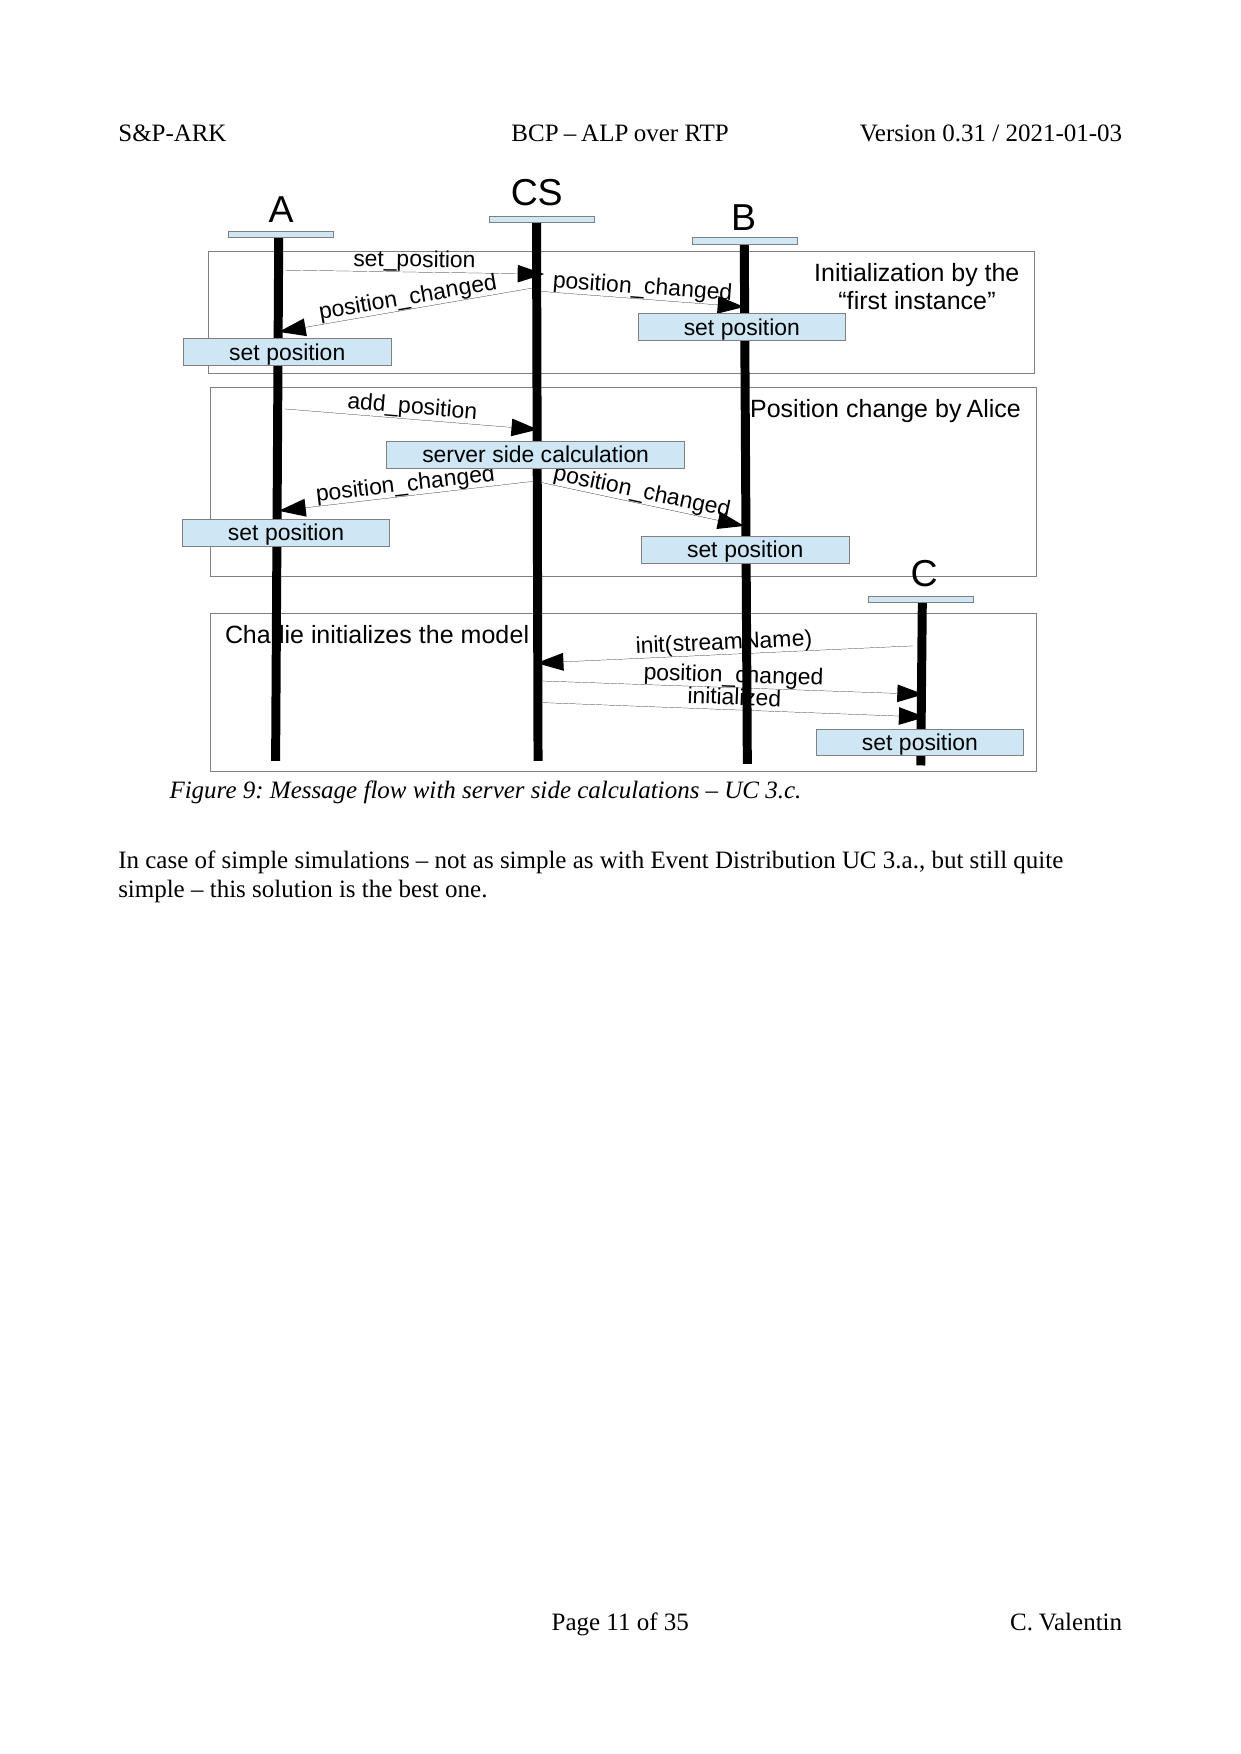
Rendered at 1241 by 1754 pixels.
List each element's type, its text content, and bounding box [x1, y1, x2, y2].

text In case of simple simulations – not as simple as with Event Distribution UC 3.a., but still quite simple – this solution is the best one. [118, 845, 1122, 902]
text Figure 9: Message flow with server side calculations – UC 3.c. [169, 189, 1069, 804]
